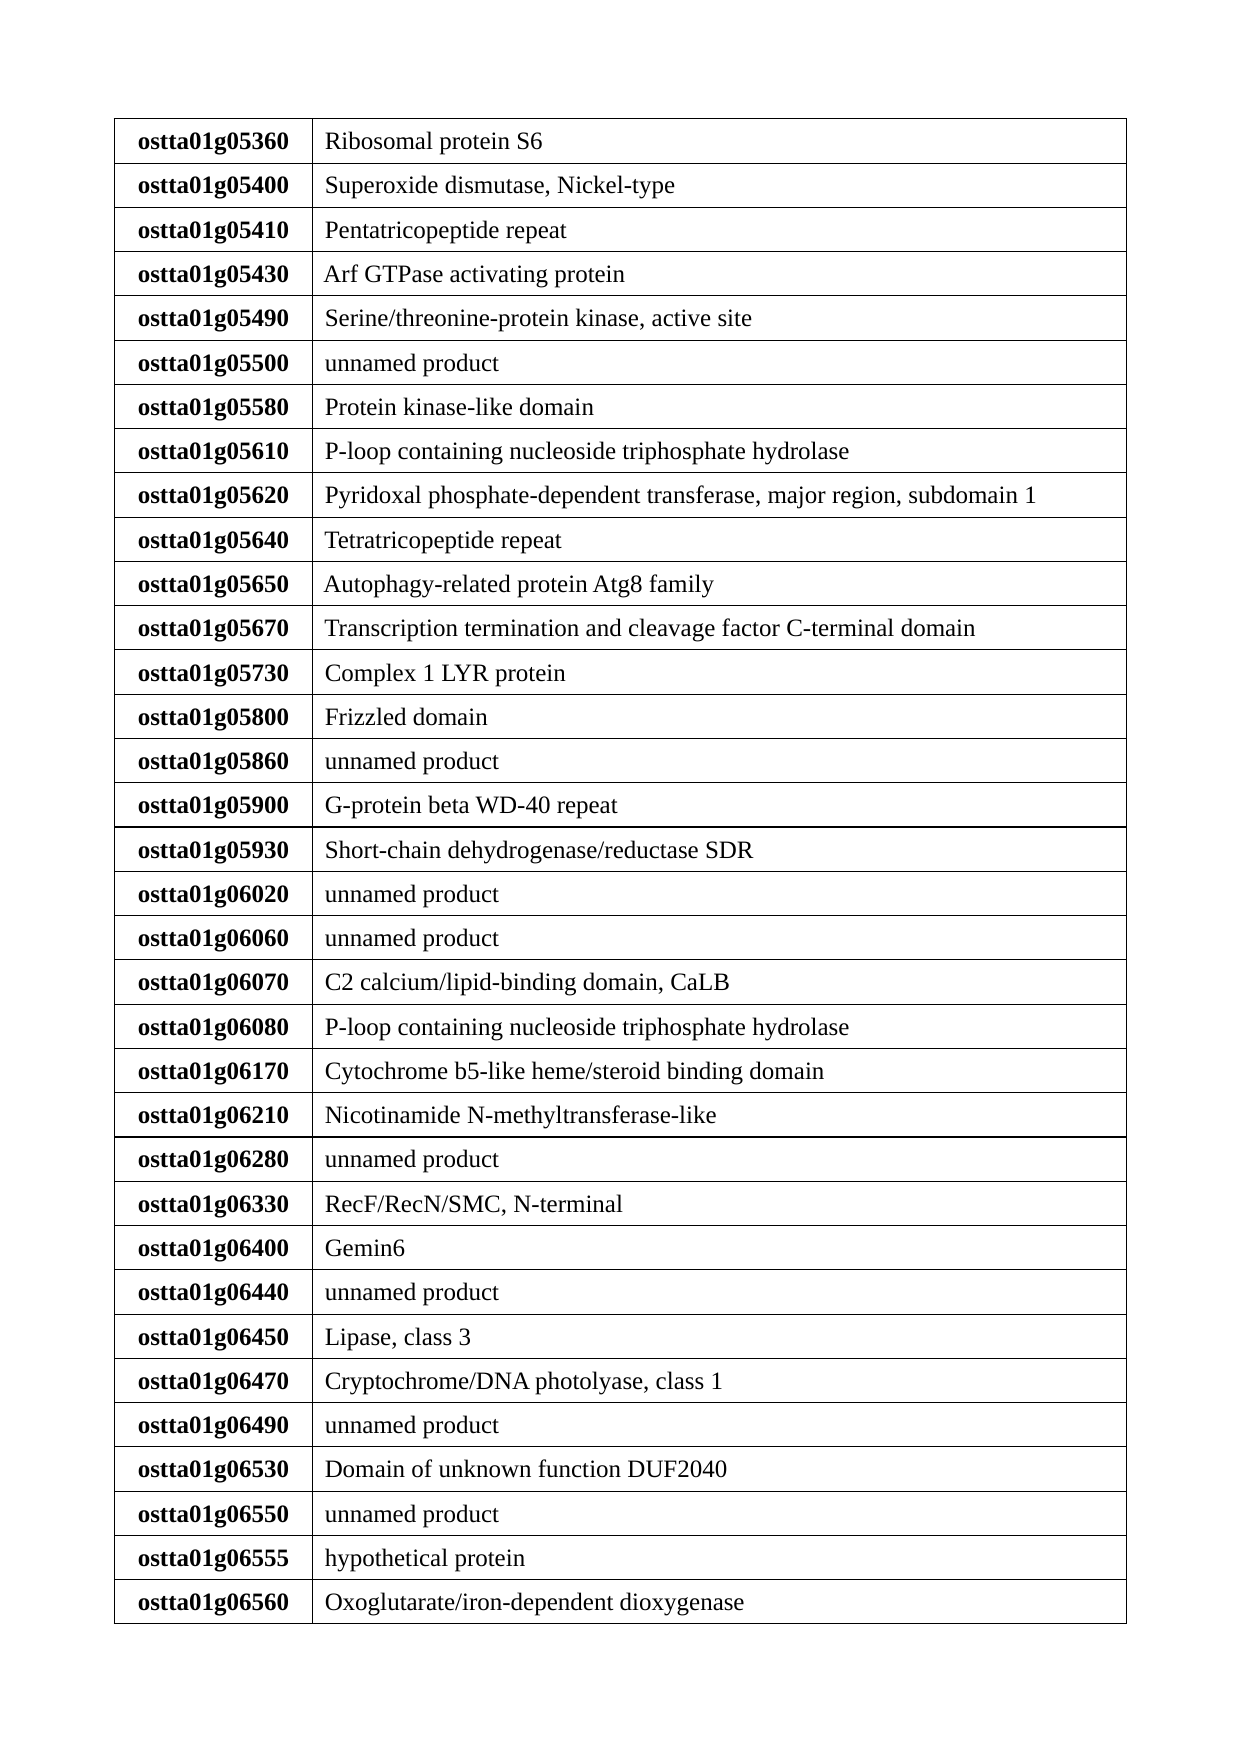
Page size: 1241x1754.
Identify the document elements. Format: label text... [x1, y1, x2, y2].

table_cell [1127, 118, 1240, 162]
table_cell Superoxide dismutase, Nickel-type [313, 164, 1126, 207]
table_cell ostta01g05410 [115, 208, 312, 251]
table_cell [1127, 694, 1240, 738]
table_cell ostta01g06330 [115, 1182, 312, 1225]
table_cell Cryptochrome/DNA photolyase, class 1 [313, 1359, 1126, 1402]
table_cell ostta01g05580 [115, 385, 312, 428]
table_cell [1127, 959, 1240, 1003]
table_cell [1127, 1446, 1240, 1491]
table_cell G-protein beta WD-40 repeat [313, 783, 1126, 826]
table_cell ostta01g06490 [115, 1403, 312, 1446]
table_cell [1127, 1048, 1240, 1092]
table_cell ostta01g06020 [115, 872, 312, 915]
table_cell ostta01g06210 [115, 1093, 312, 1136]
table_cell ostta01g06400 [115, 1226, 312, 1269]
table_cell Pentatricopeptide repeat [313, 208, 1126, 251]
table_cell ostta01g05640 [115, 518, 312, 561]
table_cell Autophagy-related protein Atg8 family [313, 562, 1126, 605]
table_cell ostta01g06530 [115, 1447, 312, 1491]
table_cell unnamed product [313, 1270, 1126, 1313]
table_cell [1127, 782, 1240, 826]
table_cell unnamed product [313, 916, 1126, 959]
table_cell ostta01g06080 [115, 1005, 312, 1048]
table_cell unnamed product [313, 739, 1126, 782]
table_cell unnamed product [313, 1138, 1126, 1181]
table_cell ostta01g05670 [115, 606, 312, 649]
table_cell [1127, 517, 1240, 561]
table_cell Transcription termination and cleavage factor C-terminal domain [313, 606, 1126, 649]
table_cell [1127, 1579, 1240, 1623]
table_cell Oxoglutarate/iron-dependent dioxygenase [313, 1580, 1126, 1623]
table_cell [1127, 1314, 1240, 1358]
table_cell Domain of unknown function DUF2040 [313, 1447, 1126, 1491]
table_cell ostta01g05860 [115, 739, 312, 782]
table_cell Gemin6 [313, 1226, 1126, 1269]
table_cell [1127, 163, 1240, 207]
table_cell ostta01g06170 [115, 1049, 312, 1092]
table_cell [1127, 649, 1240, 694]
table_cell [1127, 1535, 1240, 1579]
table_cell Frizzled domain [313, 695, 1126, 738]
table_cell ostta01g06550 [115, 1492, 312, 1535]
table_cell [1127, 605, 1240, 649]
table_cell hypothetical protein [313, 1536, 1126, 1579]
table_cell RecF/RecN/SMC, N-terminal [313, 1182, 1126, 1225]
table_cell [1127, 1136, 1240, 1181]
table_cell [1127, 871, 1240, 915]
table_cell [1127, 1004, 1240, 1048]
table_cell [1127, 738, 1240, 782]
table_cell [1127, 384, 1240, 428]
table_cell ostta01g06450 [115, 1315, 312, 1358]
table_cell ostta01g05620 [115, 473, 312, 517]
table_cell Ribosomal protein S6 [313, 119, 1126, 162]
table_cell [1127, 251, 1240, 295]
table_cell Lipase, class 3 [313, 1315, 1126, 1358]
table_cell [1127, 1225, 1240, 1269]
table_cell Cytochrome b5-like heme/steroid binding domain [313, 1049, 1126, 1092]
table_cell ostta01g05650 [115, 562, 312, 605]
table_cell ostta01g06440 [115, 1270, 312, 1313]
table_cell [1127, 1358, 1240, 1402]
table_cell Tetratricopeptide repeat [313, 518, 1126, 561]
table_cell [1127, 472, 1240, 517]
table_cell [1127, 295, 1240, 339]
table_cell ostta01g05730 [115, 650, 312, 694]
table_cell [1127, 1269, 1240, 1313]
table_cell Protein kinase-like domain [313, 385, 1126, 428]
table_cell unnamed product [313, 1403, 1126, 1446]
table_cell [1127, 1491, 1240, 1535]
table_cell [1127, 915, 1240, 959]
table_cell [1127, 1092, 1240, 1136]
table_cell Serine/threonine-protein kinase, active site [313, 296, 1126, 339]
table_cell [1127, 207, 1240, 251]
table_cell ostta01g06060 [115, 916, 312, 959]
table_cell ostta01g05930 [115, 828, 312, 871]
table_cell [1127, 340, 1240, 384]
table_cell ostta01g05900 [115, 783, 312, 826]
table_cell unnamed product [313, 1492, 1126, 1535]
table_cell ostta01g05610 [115, 429, 312, 472]
table_cell [1127, 561, 1240, 605]
table_cell ostta01g06280 [115, 1138, 312, 1181]
table_cell ostta01g05490 [115, 296, 312, 339]
table_cell Arf GTPase activating protein [313, 252, 1126, 295]
table_cell [1127, 428, 1240, 472]
table_cell ostta01g05500 [115, 341, 312, 384]
table_cell ostta01g06555 [115, 1536, 312, 1579]
table_cell Complex 1 LYR protein [313, 650, 1126, 694]
table_cell Nicotinamide N-methyltransferase-like [313, 1093, 1126, 1136]
table_cell [1127, 1181, 1240, 1225]
table_cell ostta01g05800 [115, 695, 312, 738]
table_cell C2 calcium/lipid-binding domain, CaLB [313, 960, 1126, 1003]
table_cell P-loop containing nucleoside triphosphate hydrolase [313, 429, 1126, 472]
table_cell ostta01g05430 [115, 252, 312, 295]
table_cell ostta01g06560 [115, 1580, 312, 1623]
table_cell unnamed product [313, 341, 1126, 384]
table_cell P-loop containing nucleoside triphosphate hydrolase [313, 1005, 1126, 1048]
table_cell [1127, 1402, 1240, 1446]
table_cell ostta01g06070 [115, 960, 312, 1003]
table_cell Short-chain dehydrogenase/reductase SDR [313, 828, 1126, 871]
table_cell [1127, 826, 1240, 871]
table_cell ostta01g05400 [115, 164, 312, 207]
table_cell ostta01g05360 [115, 119, 312, 162]
table_cell unnamed product [313, 872, 1126, 915]
table_cell Pyridoxal phosphate-dependent transferase, major region, subdomain 1 [313, 473, 1126, 517]
table_cell ostta01g06470 [115, 1359, 312, 1402]
